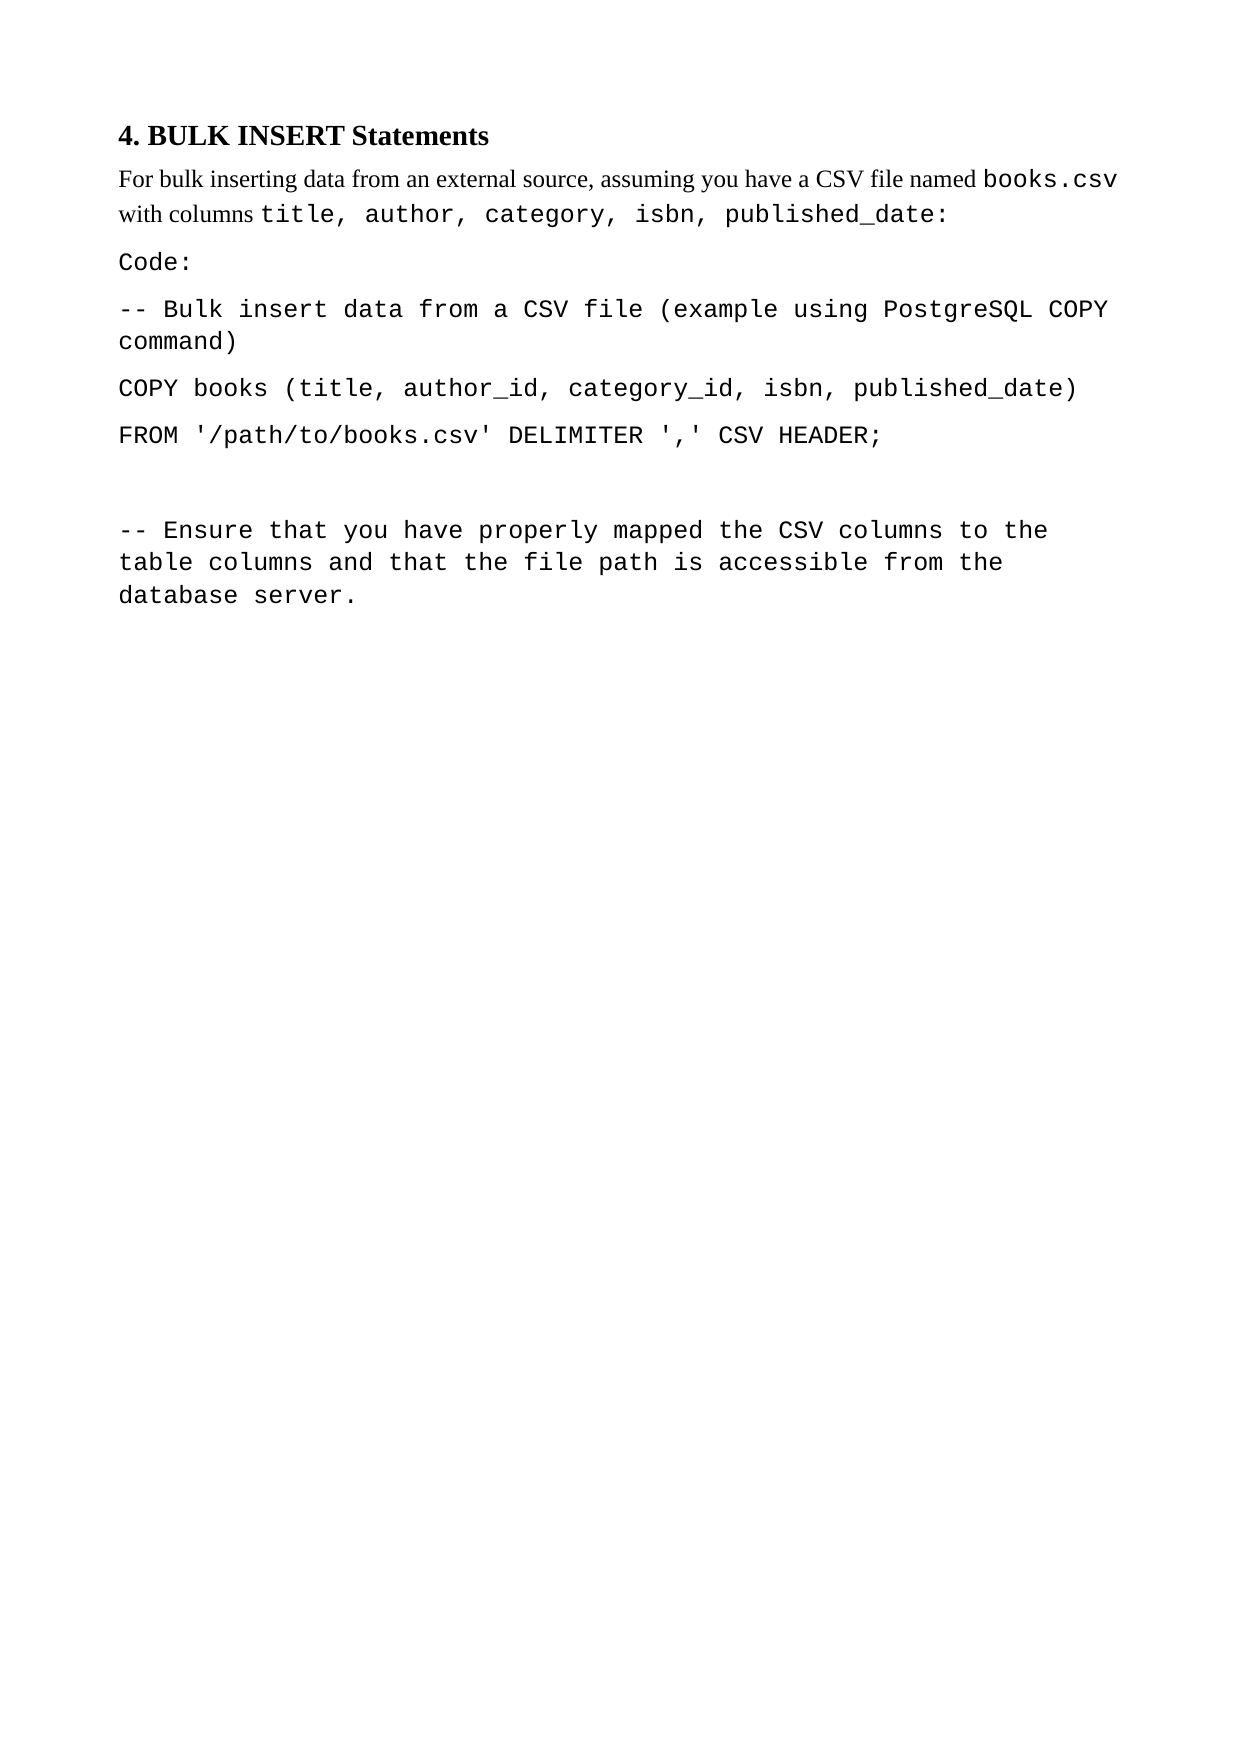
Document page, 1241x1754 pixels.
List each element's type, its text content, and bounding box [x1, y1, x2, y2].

text Code: [118, 249, 1122, 278]
subtitle 4. BULK INSERT Statements [118, 118, 1122, 152]
text -- Ensure that you have properly mapped the CSV columns to the table columns and that the file path is accessible from the database server. [118, 517, 1122, 611]
text For bulk inserting data from an external source, assuming you have a CSV file named books.csv with columns title, author, category, isbn, published_date: [118, 164, 1122, 230]
text -- Bulk insert data from a CSV file (example using PostgreSQL COPY command) [118, 296, 1122, 357]
text FROM '/path/to/books.csv' DELIMITER ',' CSV HEADER; [118, 423, 1122, 451]
text COPY books (title, author_id, category_id, isbn, published_date) [118, 376, 1122, 404]
